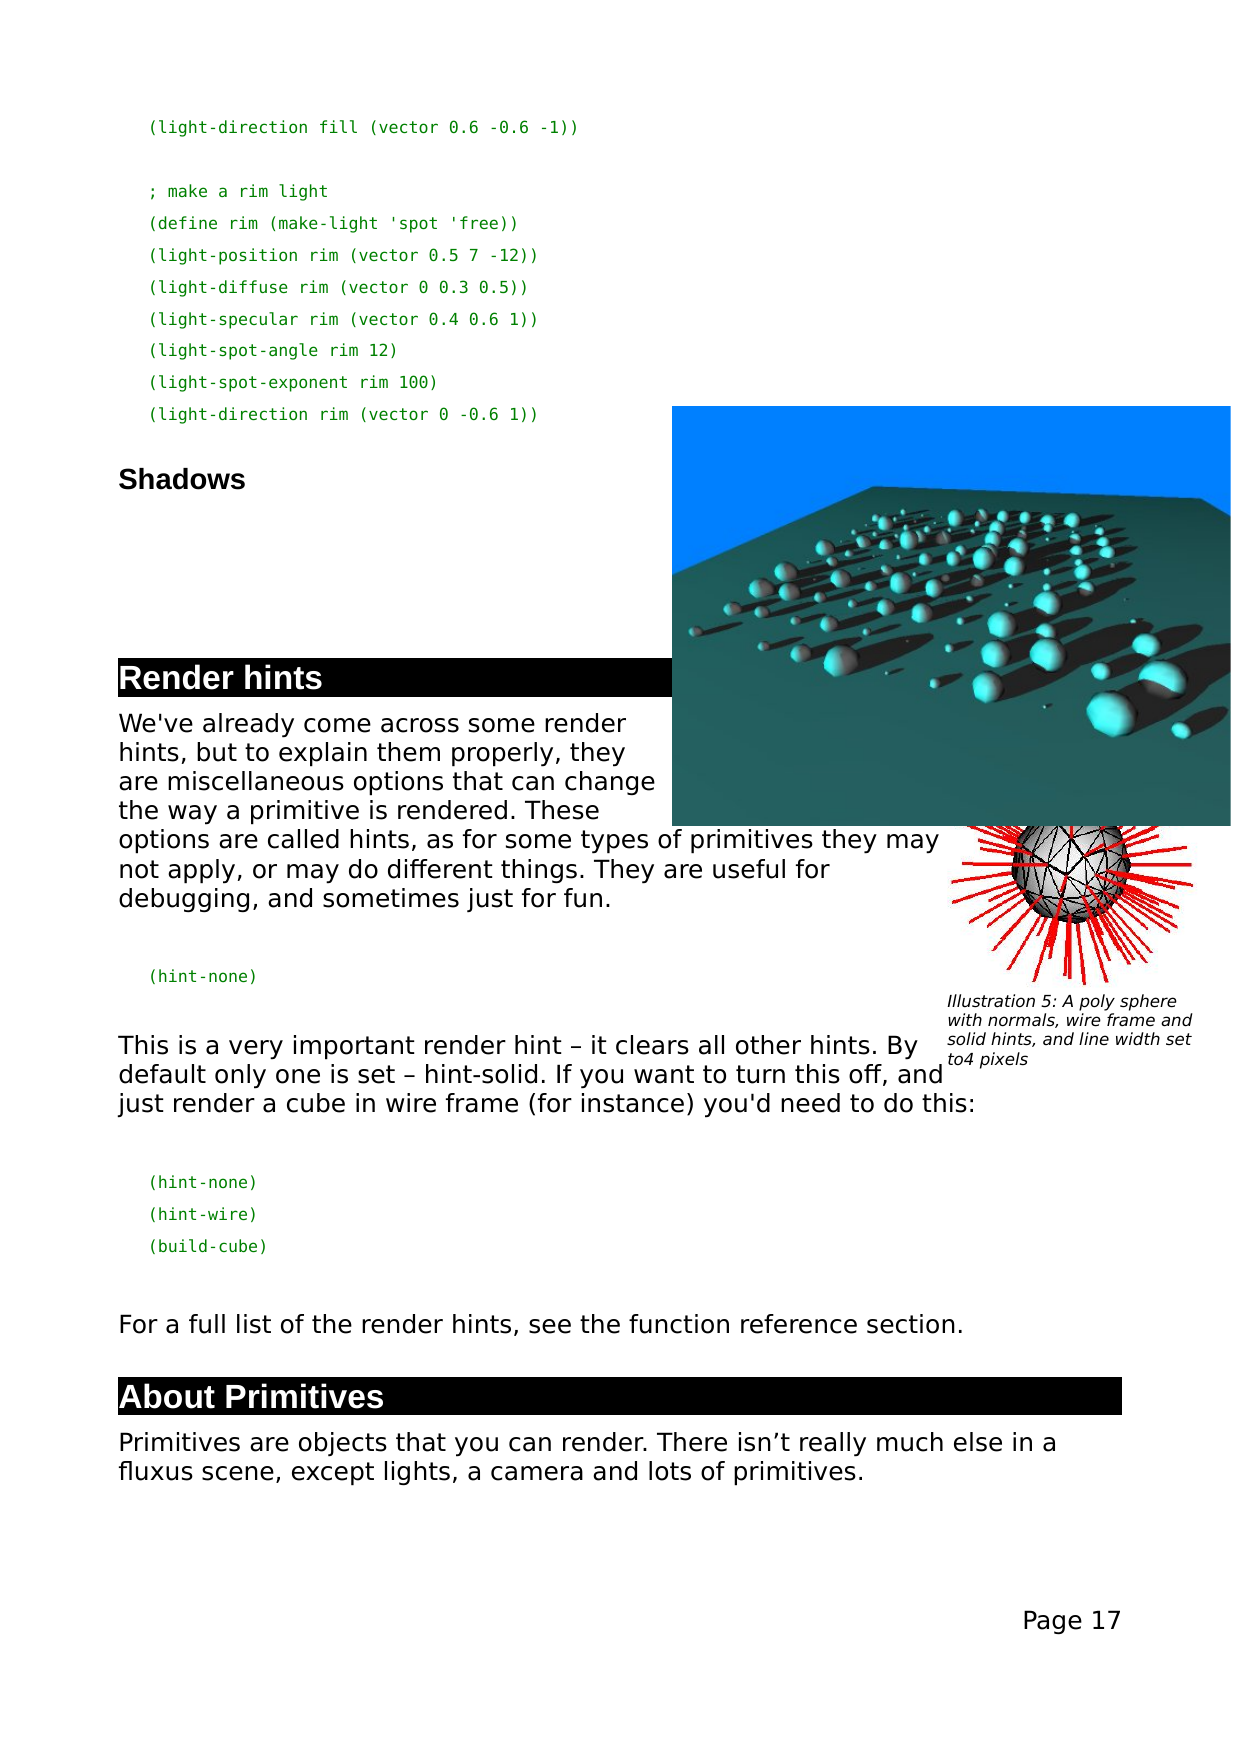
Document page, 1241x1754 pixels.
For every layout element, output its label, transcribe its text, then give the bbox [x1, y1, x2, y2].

text (define rim (make-light 'spot 'free)) [148, 214, 1122, 233]
text (hint-none) [148, 1173, 1122, 1192]
subtitle About Primitives [118, 1377, 1122, 1415]
text Illustration 5: A poly sphere with normals, wire frame and solid hints, and line width set to4 pixels [947, 992, 1204, 1069]
text (light-spot-exponent rim 100) [148, 373, 1122, 392]
text (build-cube) [148, 1237, 1122, 1256]
text Primitives are objects that you can render. There isn’t really much else in a fluxus scene, except lights, a camera and lots of primitives. [118, 1428, 1122, 1486]
text (light-specular rim (vector 0.4 0.6 1)) [148, 309, 1122, 329]
text (light-position rim (vector 0.5 7 -12)) [148, 246, 1122, 265]
text (light-direction rim (vector 0 -0.6 1)) [148, 405, 1122, 424]
subtitle Render hints [118, 658, 672, 697]
text (hint-none) [148, 967, 947, 987]
text This is a very important render hint – it clears all other hints. By default only one is set – hint-solid. If you want to turn this off, and just render a cube in wire frame (for instance) you'd need to do this: [118, 1031, 1122, 1119]
text (hint-wire) [148, 1205, 1122, 1224]
text (light-direction fill (vector 0.6 -0.6 -1)) [148, 118, 1122, 137]
text We've already come across some render hints, but to explain them properly, they are miscellaneous options that can change the way a primitive is rendered. These options are called hints, as for some types of primitives they may not apply, or may do different things. They are useful for debugging, and sometimes just for fun. [118, 709, 947, 913]
text For a full list of the render hints, see the function reference section. [118, 1310, 1122, 1339]
text (light-diffuse rim (vector 0 0.3 0.5)) [148, 277, 1122, 297]
text (light-spot-angle rim 12) [148, 341, 1122, 361]
subtitle Shadows [118, 462, 672, 495]
picture [672, 406, 1231, 992]
text ; make a rim light [148, 182, 1122, 201]
